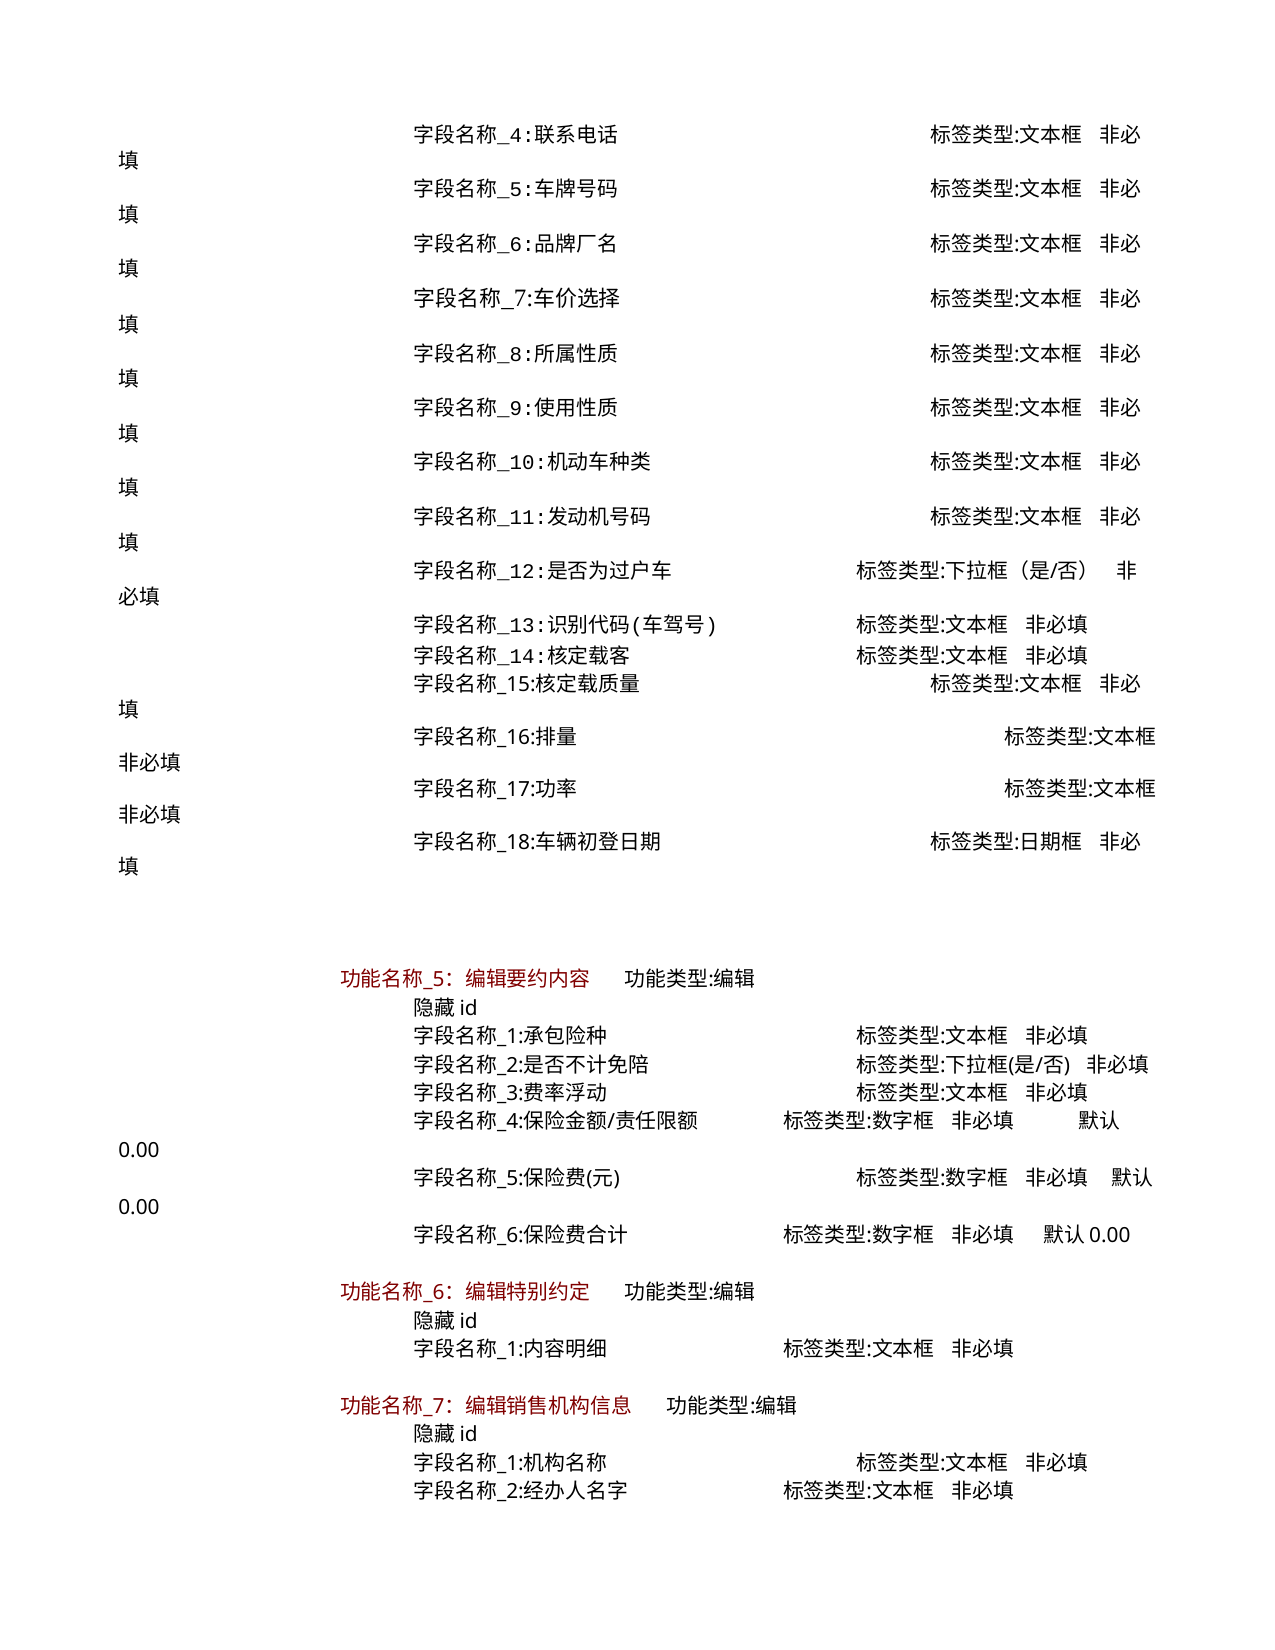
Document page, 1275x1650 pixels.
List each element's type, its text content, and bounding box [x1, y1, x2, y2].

text 字段名称_13:识别代码(车驾号) 标签类型:文本框 非必填 [118, 609, 1157, 639]
text 字段名称_18:车辆初登日期 标签类型:日期框 非必填 [118, 827, 1157, 879]
text 字段名称_4:保险金额/责任限额 标签类型:数字框 非必填 默认0.00 [118, 1107, 1157, 1163]
text 字段名称_2:是否不计免陪 标签类型:下拉框(是/否) 非必填 [118, 1050, 1157, 1078]
text 功能名称_7：编辑销售机构信息 功能类型:编辑 [118, 1391, 1157, 1419]
text 隐藏id [118, 1419, 1157, 1448]
text 字段名称_12:是否为过户车 标签类型:下拉框（是/否） 非必填 [118, 554, 1157, 609]
text 字段名称_1:机构名称 标签类型:文本框 非必填 [118, 1448, 1157, 1476]
text 字段名称_1:承包险种 标签类型:文本框 非必填 [118, 1021, 1157, 1050]
text 字段名称_8:所属性质 标签类型:文本框 非必填 [118, 337, 1157, 391]
text 字段名称_6:保险费合计 标签类型:数字框 非必填 默认0.00 [118, 1220, 1157, 1249]
text 功能名称_6：编辑特别约定 功能类型:编辑 [118, 1277, 1157, 1306]
text 字段名称_3:费率浮动 标签类型:文本框 非必填 [118, 1078, 1157, 1107]
text 字段名称_4:联系电话 标签类型:文本框 非必填 [118, 118, 1157, 172]
text 功能名称_5：编辑要约内容 功能类型:编辑 [118, 964, 1157, 993]
text 隐藏id [118, 1306, 1157, 1334]
text 字段名称_1:内容明细 标签类型:文本框 非必填 [118, 1334, 1157, 1363]
text 字段名称_6:品牌厂名 标签类型:文本框 非必填 [118, 227, 1157, 281]
text 字段名称_2:经办人名字 标签类型:文本框 非必填 [118, 1476, 1157, 1505]
text 字段名称_17:功率 标签类型:文本框 非必填 [118, 774, 1157, 827]
text 字段名称_16:排量 标签类型:文本框 非必填 [118, 722, 1157, 774]
text 隐藏id [118, 993, 1157, 1021]
text 字段名称_15:核定载质量 标签类型:文本框 非必填 [118, 669, 1157, 722]
text 字段名称_5:保险费(元) 标签类型:数字框 非必填 默认0.00 [118, 1163, 1157, 1220]
text 字段名称_14:核定载客 标签类型:文本框 非必填 [118, 639, 1157, 669]
text 字段名称_9:使用性质 标签类型:文本框 非必填 [118, 391, 1157, 446]
text 字段名称_11:发动机号码 标签类型:文本框 非必填 [118, 500, 1157, 554]
text 字段名称_7:车价选择 标签类型:文本框 非必填 [118, 281, 1157, 337]
text 字段名称_10:机动车种类 标签类型:文本框 非必填 [118, 446, 1157, 500]
text 字段名称_5:车牌号码 标签类型:文本框 非必填 [118, 172, 1157, 227]
